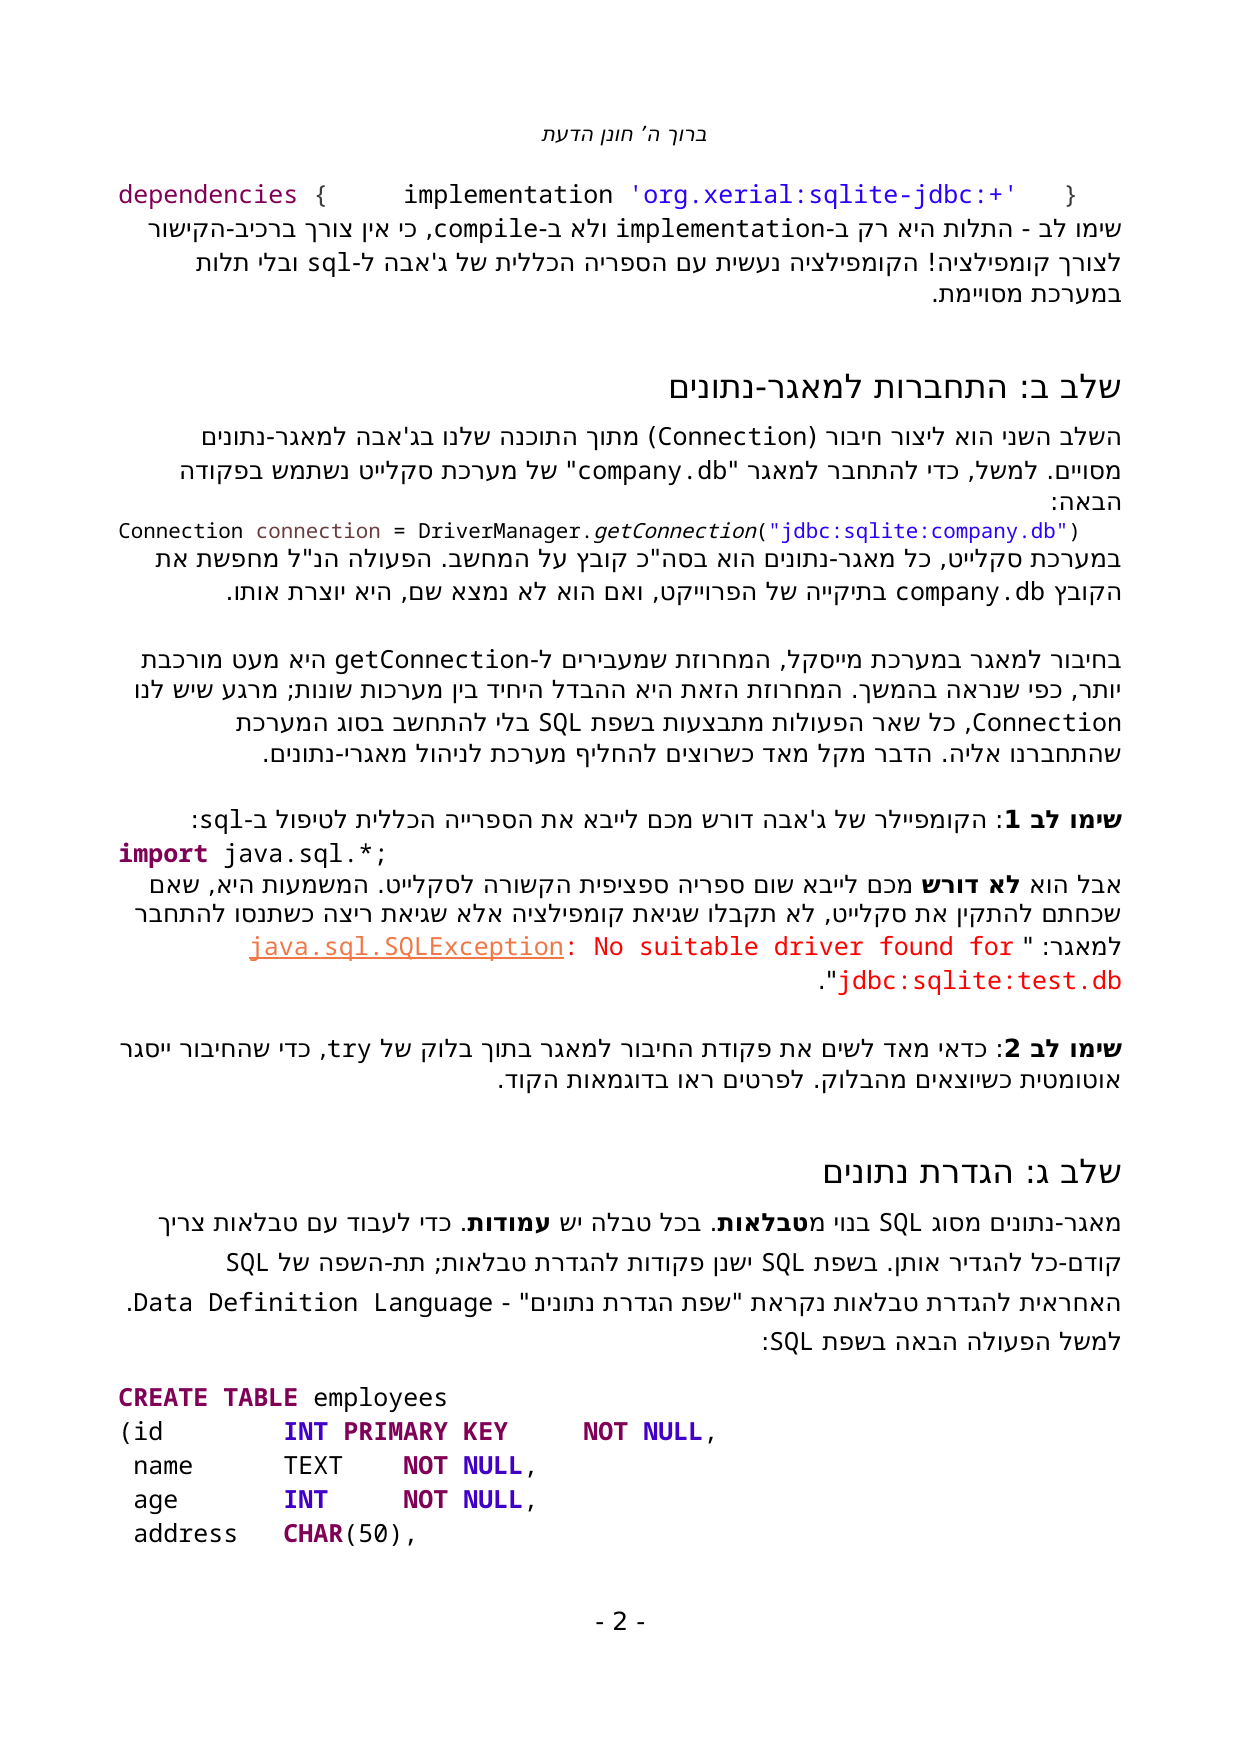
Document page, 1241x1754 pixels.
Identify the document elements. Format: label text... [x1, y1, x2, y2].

text שימו לב - התלות היא רק ב-implementation ולא ב-compile, כי אין צורך ברכיב-הקישור לצורך קומפילציה! הקומפילציה נעשית עם הספריה הכללית של ג'אבה ל-sql ובלי תלות במערכת מסויימת. [118, 211, 1122, 308]
text בחיבור למאגר במערכת מייסקל, המחרוזת שמעבירים ל-getConnection היא מעט מורכבת יותר, כפי שנראה בהמשך. המחרוזת הזאת היא ההבדל היחיד בין מערכות שונות; מרגע שיש לנו Connection, כל שאר הפעולות מתבצעות בשפת SQL בלי להתחשב בסוג המערכת שהתחברנו אליה. הדבר מקל מאד כשרוצים להחליף מערכת לניהול מאגרי-נתונים. [118, 642, 1122, 768]
text אבל הוא לא דורש מכם לייבא שום ספריה ספציפית הקשורה לסקלייט. המשמעות היא, שאם שכחתם להתקין את סקלייט, לא תקבלו שגיאת קומפילציה אלא שגיאת ריצה כשתנסו להתחבר למאגר: " java.sql.SQLException: No suitable driver found for jdbc:sqlite:test.db". [118, 870, 1122, 997]
text מאגר-נתונים מסוג SQL בנוי מטבלאות. בכל טבלה יש עמודות. כדי לעבוד עם טבלאות צריך קודם-כל להגדיר אותן. בשפת SQL ישנן פקודות להגדרת טבלאות; תת-השפה של SQL האחראית להגדרת טבלאות נקראת "שפת הגדרת נתונים" - Data Definition Language. למשל הפעולה הבאה בשפת SQL: [118, 1204, 1122, 1358]
text age INT NOT NULL, [118, 1482, 1122, 1516]
text במערכת סקלייט, כל מאגר-נתונים הוא בסה"כ קובץ על המחשב. הפעולה הנ"ל מחפשת את הקובץ company.db בתיקייה של הפרוייקט, ואם הוא לא נמצא שם, היא יוצרת אותו. [118, 544, 1122, 607]
text CREATE TABLE employees [118, 1379, 1122, 1413]
text שימו לב 1: הקומפיילר של ג'אבה דורש מכם לייבא את הספרייה הכללית לטיפול ב-sql: [118, 802, 1122, 836]
text name TEXT NOT NULL, [118, 1448, 1122, 1482]
subtitle שלב ב: התחברות למאגר-נתונים [118, 367, 1122, 406]
text address CHAR(50), [118, 1516, 1122, 1550]
text import java.sql.*; [118, 836, 1122, 870]
text Connection connection = DriverManager.getConnection("jdbc:sqlite:company.db") [118, 516, 1122, 544]
subtitle שלב ג: הגדרת נתונים [118, 1153, 1122, 1192]
text dependencies { implementation 'org.xerial:sqlite-jdbc:+' } [118, 177, 1122, 211]
text השלב השני הוא ליצור חיבור (Connection) מתוך התוכנה שלנו בג'אבה למאגר-נתונים מסויים. למשל, כדי להתחבר למאגר "company.db" של מערכת סקלייט נשתמש בפקודה הבאה: [118, 418, 1122, 516]
text שימו לב 2: כדאי מאד לשים את פקודת החיבור למאגר בתוך בלוק של try, כדי שהחיבור ייסגר אוטומטית כשיוצאים מהבלוק. לפרטים ראו בדוגמאות הקוד. [118, 1031, 1122, 1094]
text (id INT PRIMARY KEY NOT NULL, [118, 1413, 1122, 1448]
